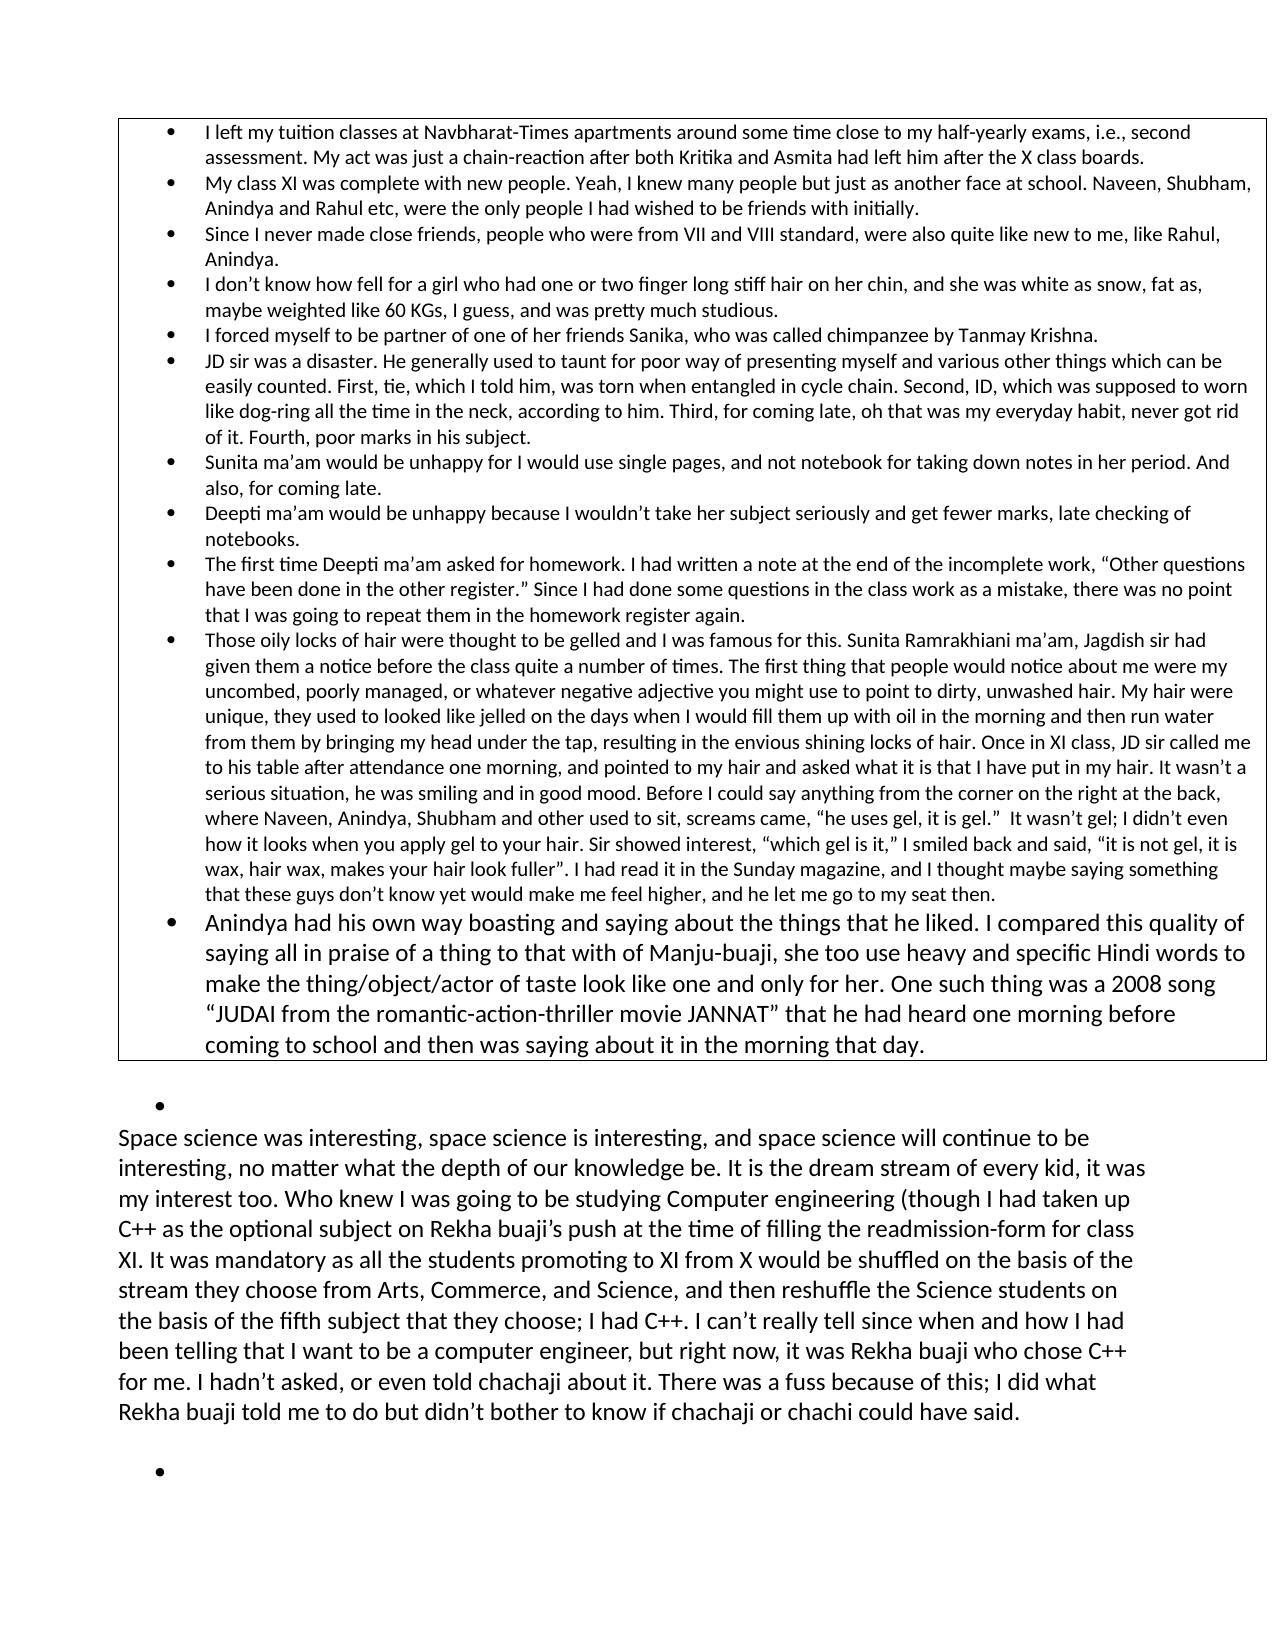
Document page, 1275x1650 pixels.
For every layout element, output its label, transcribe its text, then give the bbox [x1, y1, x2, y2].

text Space science was interesting, space science is interesting, and space science will continue to be interesting, no matter what the depth of our knowledge be. It is the dream stream of every kid, it was my interest too. Who knew I was going to be studying Computer engineering (though I had taken up C++ as the optional subject on Rekha buaji’s push at the time of filling the readmission-form for class XI. It was mandatory as all the students promoting to XI from X would be shuffled on the basis of the stream they choose from Arts, Commerce, and Science, and then reshuffle the Science students on the basis of the fifth subject that they choose; I had C++. I can’t really tell since when and how I had been telling that I want to be a computer engineer, but right now, it was Rekha buaji who chose C++ for me. I hadn’t asked, or even told chachaji about it. There was a fuss because of this; I did what Rekha buaji told me to do but didn’t bother to know if chachaji or chachi could have said. [118, 1122, 1157, 1427]
table_header For class XI, 2007 I left my tuition classes at Navbharat-Times apartments around some time close to my half-yearly exams, i.e., second assessment. My act was just a chain-reaction after both Kritika and Asmita had left him after the X class boards. My class XI was complete with new people. Yeah, I knew many people but just as another face at school. Naveen, Shubham, Anindya and Rahul etc, were the only people I had wished to be friends with initially. Since I never made close friends, people who were from VII and VIII standard, were also quite like new to me, like Rahul, Anindya. I don’t know how fell for a girl who had one or two finger long stiff hair on her chin, and she was white as snow, fat as, maybe weighted like 60 KGs, I guess, and was pretty much studious. I forced myself to be partner of one of her friends Sanika, who was called chimpanzee by Tanmay Krishna. JD sir was a disaster. He generally used to taunt for poor way of presenting myself and various other things which can be easily counted. First, tie, which I told him, was torn when entangled in cycle chain. Second, ID, which was supposed to worn like dog-ring all the time in the neck, according to him. Third, for coming late, oh that was my everyday habit, never got rid of it. Fourth, poor marks in his subject. Sunita ma’am would be unhappy for I would use single pages, and not notebook for taking down notes in her period. And also, for coming late. Deepti ma’am would be unhappy because I wouldn’t take her subject seriously and get fewer marks, late checking of notebooks. The first time Deepti ma’am asked for homework. I had written a note at the end of the incomplete work, “Other questions have been done in the other register.” Since I had done some questions in the class work as a mistake, there was no point that I was going to repeat them in the homework register again. Those oily locks of hair were thought to be gelled and I was famous for this. Sunita Ramrakhiani ma’am, Jagdish sir had given them a notice before the class quite a number of times. The first thing that people would notice about me were my uncombed, poorly managed, or whatever negative adjective you might use to point to dirty, unwashed hair. My hair were unique, they used to looked like jelled on the days when I would fill them up with oil in the morning and then run water from them by bringing my head under the tap, resulting in the envious shining locks of hair. Once in XI class, JD sir called me to his table after attendance one morning, and pointed to my hair and asked what it is that I have put in my hair. It wasn’t a serious situation, he was smiling and in good mood. Before I could say anything from the corner on the right at the back, where Naveen, Anindya, Shubham and other used to sit, screams came, “he uses gel, it is gel.” It wasn’t gel; I didn’t even how it looks when you apply gel to your hair. Sir showed interest, “which gel is it,” I smiled back and said, “it is not gel, it is wax, hair wax, makes your hair look fuller”. I had read it in the Sunday magazine, and I thought maybe saying something that these guys don’t know yet would make me feel higher, and he let me go to my seat then. Anindya had his own way boasting and saying about the things that he liked. I compared this quality of saying all in praise of a thing to that with of Manju-buaji, she too use heavy and specific Hindi words to make the thing/object/actor of taste look like one and only for her. One such thing was a 2008 song “JUDAI from the romantic-action-thriller movie JANNAT” that he had heard one morning before coming to school and then was saying about it in the morning that day. [119, 119, 1266, 1060]
